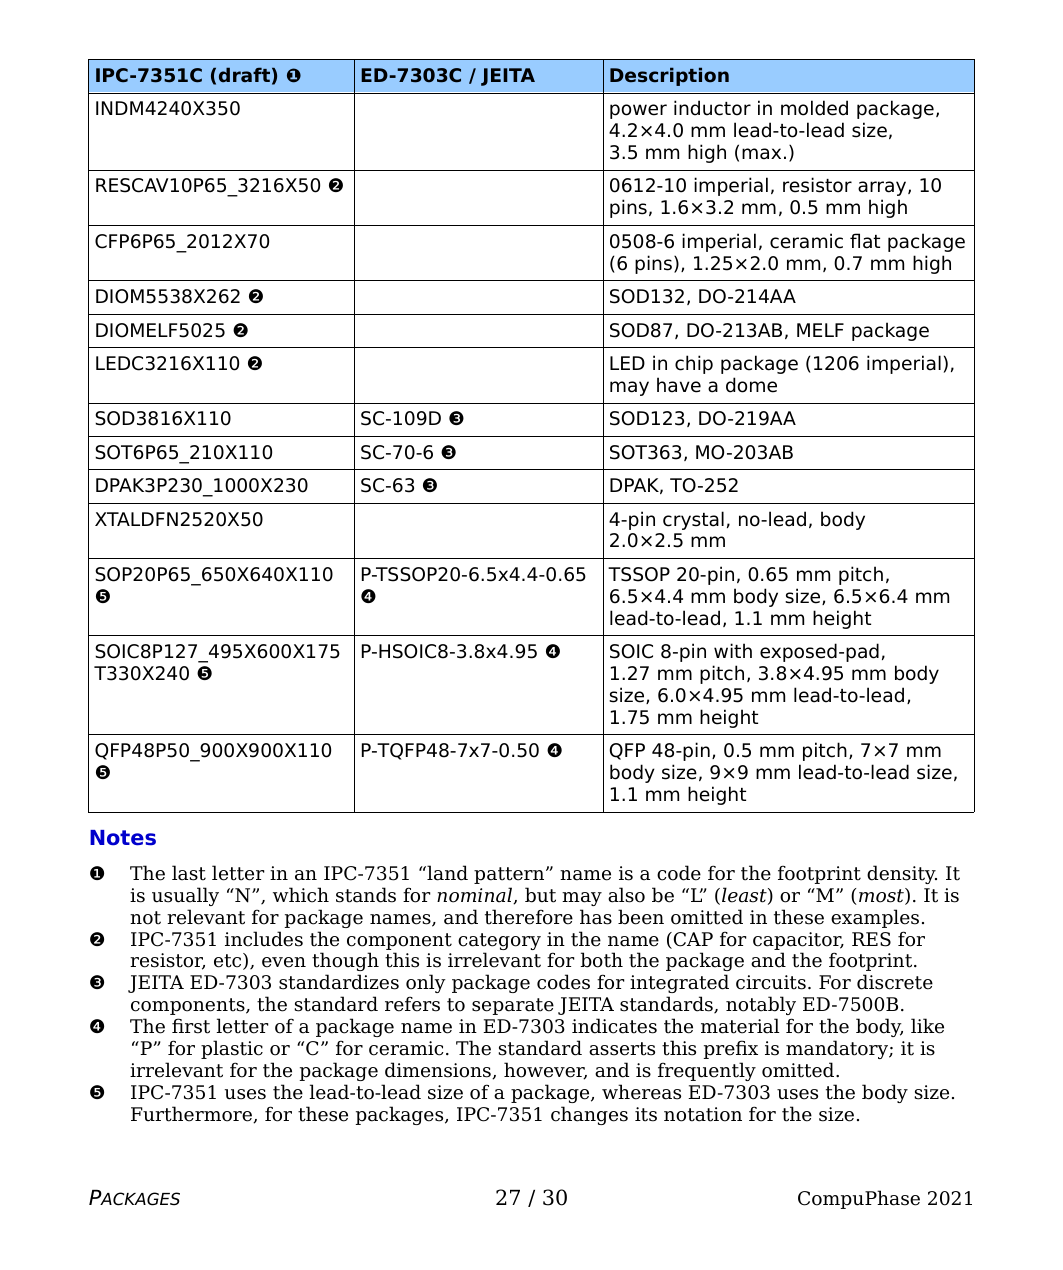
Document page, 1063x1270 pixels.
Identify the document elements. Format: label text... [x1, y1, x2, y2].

table_cell [355, 171, 603, 225]
table_cell DIOM5538X262 ❷ [89, 281, 354, 314]
subtitle Notes [88, 826, 974, 851]
table_cell XTALDFN2520X50 [89, 504, 354, 558]
table_cell power inductor in molded package, 4.2×4.0 mm lead-to-lead size, 3.5 mm high (max.) [604, 94, 974, 170]
table_cell [355, 281, 603, 314]
table_cell CFP6P65_2012X70 [89, 226, 354, 280]
table_cell SOT363, MO-203AB [604, 437, 974, 469]
table_cell INDM4240X350 [89, 94, 354, 170]
table_cell [355, 504, 603, 558]
table_cell SOT6P65_210X110 [89, 437, 354, 469]
table_cell SOD132, DO-214AA [604, 281, 974, 314]
table_cell TSSOP 20-pin, 0.65 mm pitch, 6.5×4.4 mm body size, 6.5×6.4 mm lead-to-lead, 1.1 mm height [604, 559, 974, 635]
table_cell 4-pin crystal, no-lead, body 2.0×2.5 mm [604, 504, 974, 558]
table_cell [355, 348, 603, 402]
table_cell 0508-6 imperial, ceramic flat package (6 pins), 1.25×2.0 mm, 0.7 mm high [604, 226, 974, 280]
table_cell SOP20P65_650X640X110 ❺ [89, 559, 354, 635]
table_cell RESCAV10P65_3216X50 ❷ [89, 171, 354, 225]
table_cell P-TSSOP20-6.5x4.4-0.65 ❹ [355, 559, 603, 635]
table_cell SC-109D ❸ [355, 404, 603, 436]
table_cell LEDC3216X110 ❷ [89, 348, 354, 402]
table_cell SOIC8P127_495X600X175T330X240 ❺ [89, 636, 354, 734]
text ❺ IPC-7351 uses the lead-to-lead size of a package, whereas ED-7303 uses the body size. Furthermore, for these packages, IPC-7351 changes its notation for the size. [88, 1082, 974, 1126]
table_cell SOD87, DO-213AB, MELF package [604, 315, 974, 347]
table_cell P-TQFP48-7x7-0.50 ❹ [355, 735, 603, 812]
table_header IPC-7351C (draft) ❶ [89, 60, 354, 92]
table_cell LED in chip package (1206 imperial), may have a dome [604, 348, 974, 402]
table_cell SC-63 ❸ [355, 470, 603, 503]
table_cell QFP 48-pin, 0.5 mm pitch, 7×7 mm body size, 9×9 mm lead-to-lead size, 1.1 mm height [604, 735, 974, 812]
table_cell DPAK, TO-252 [604, 470, 974, 503]
table_cell 0612-10 imperial, resistor array, 10 pins, 1.6×3.2 mm, 0.5 mm high [604, 171, 974, 225]
table_cell [355, 315, 603, 347]
text ❹ The first letter of a package name in ED-7303 indicates the material for the body, like “P” for plastic or “C” for ceramic. The standard asserts this prefix is mandatory; it is irrelevant for the package dimensions, however, and is frequently omitted. [88, 1016, 974, 1082]
table_cell DIOMELF5025 ❷ [89, 315, 354, 347]
table_cell SOD3816X110 [89, 404, 354, 436]
table_cell DPAK3P230_1000X230 [89, 470, 354, 503]
table_header Description [604, 60, 974, 92]
table_cell [355, 226, 603, 280]
table_cell QFP48P50_900X900X110 ❺ [89, 735, 354, 812]
table_cell [355, 94, 603, 170]
table_cell SOIC 8-pin with exposed-pad, 1.27 mm pitch, 3.8×4.95 mm body size, 6.0×4.95 mm lead-to-lead, 1.75 mm height [604, 636, 974, 734]
text ❸ JEITA ED-7303 standardizes only package codes for integrated circuits. For discrete components, the standard refers to separate JEITA standards, notably ED‑7500B. [88, 972, 974, 1016]
table_cell P-HSOIC8-3.8x4.95 ❹ [355, 636, 603, 734]
table_header ED-7303C / JEITA [355, 60, 603, 92]
text ❶ The last letter in an IPC-7351 “land pattern” name is a code for the footprint density. It is usually “N”, which stands for nominal, but may also be “L” (least) or “M” (most). It is not relevant for package names, and therefore has been omitted in these examples. [88, 863, 974, 929]
table_cell SOD123, DO-219AA [604, 404, 974, 436]
table_cell SC-70-6 ❸ [355, 437, 603, 469]
text ❷ IPC-7351 includes the component category in the name (CAP for capacitor, RES for resistor, etc), even though this is irrelevant for both the package and the footprint. [88, 929, 974, 972]
